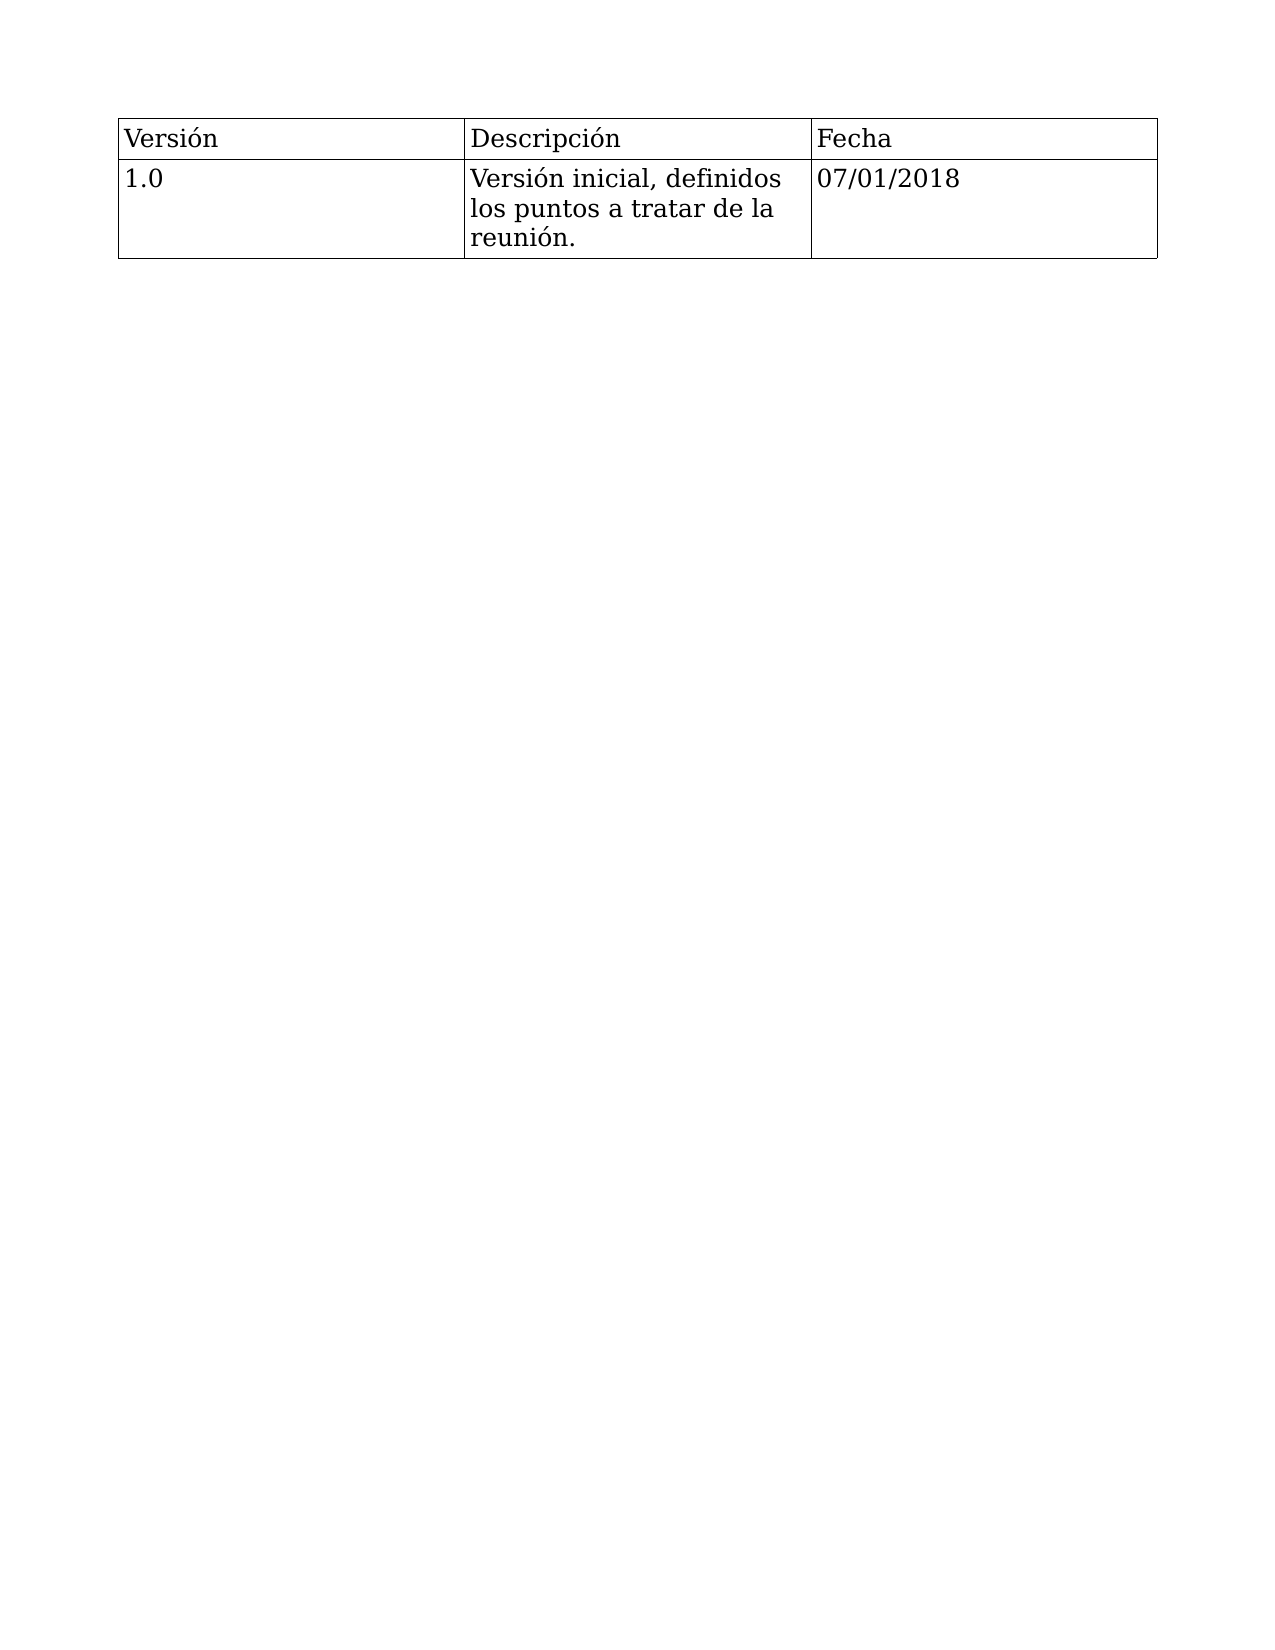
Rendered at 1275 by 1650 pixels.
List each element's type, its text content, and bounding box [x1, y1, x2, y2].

table_header Fecha [812, 119, 1157, 159]
table_header Descripción [465, 119, 811, 159]
table_cell 07/01/2018 [812, 160, 1157, 258]
table_cell 1.0 [119, 160, 464, 258]
table_cell Versión inicial, definidos los puntos a tratar de la reunión. [465, 160, 811, 258]
table_header Versión [119, 119, 464, 159]
